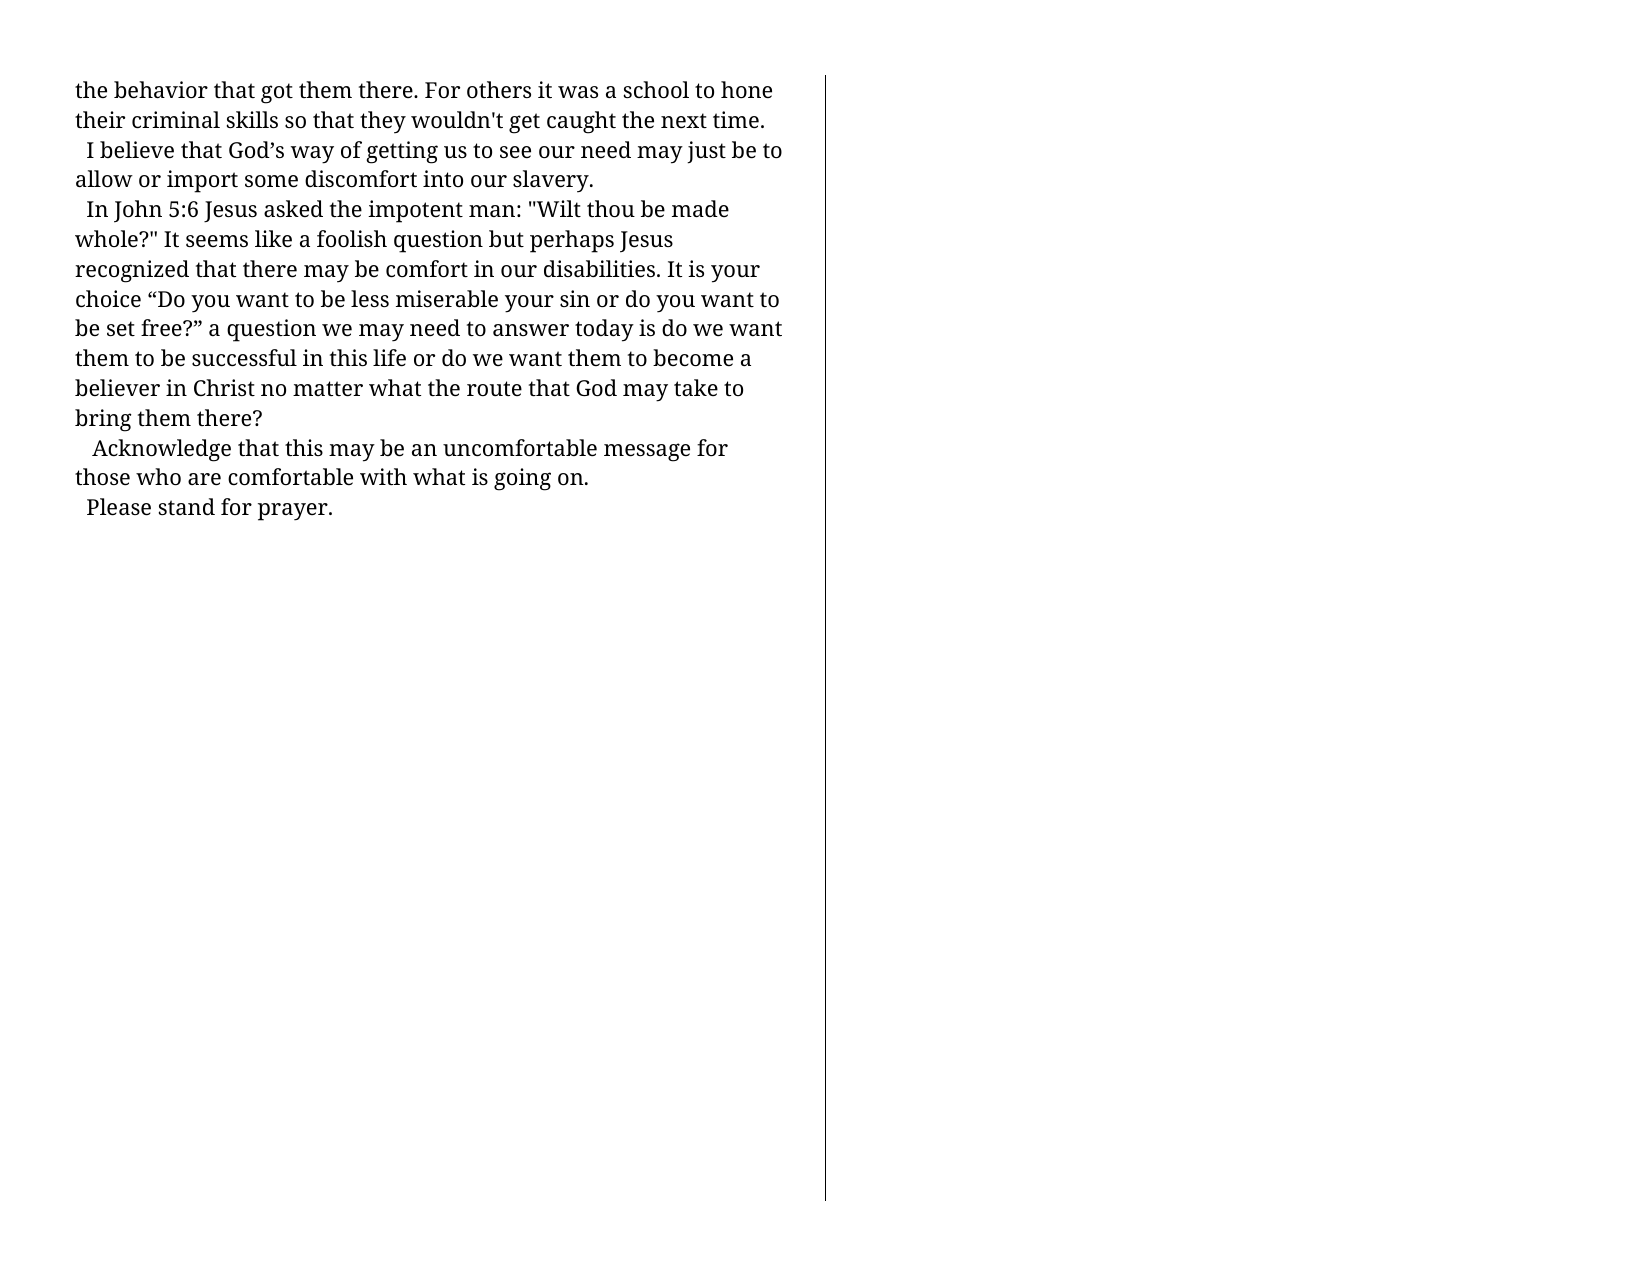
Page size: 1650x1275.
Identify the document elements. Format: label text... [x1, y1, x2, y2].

text I believe that God’s way of getting us to see our need may just be to allow or import some discomfort into our slavery. [75, 134, 788, 194]
text In John 5:6 Jesus asked the impotent man: "Wilt thou be made whole?" It seems like a foolish question but perhaps Jesus recognized that there may be comfort in our disabilities. It is your choice “Do you want to be less miserable your sin or do you want to be set free?” a question we may need to answer today is do we want them to be successful in this life or do we want them to become a believer in Christ no matter what the route that God may take to bring them there? [75, 194, 788, 432]
text Acknowledge that this may be an uncomfortable message for those who are comfortable with what is going on. [75, 432, 788, 492]
text Please stand for prayer. [75, 492, 788, 522]
text the behavior that got them there. For others it was a school to hone their criminal skills so that they wouldn't get caught the next time. [75, 75, 788, 134]
